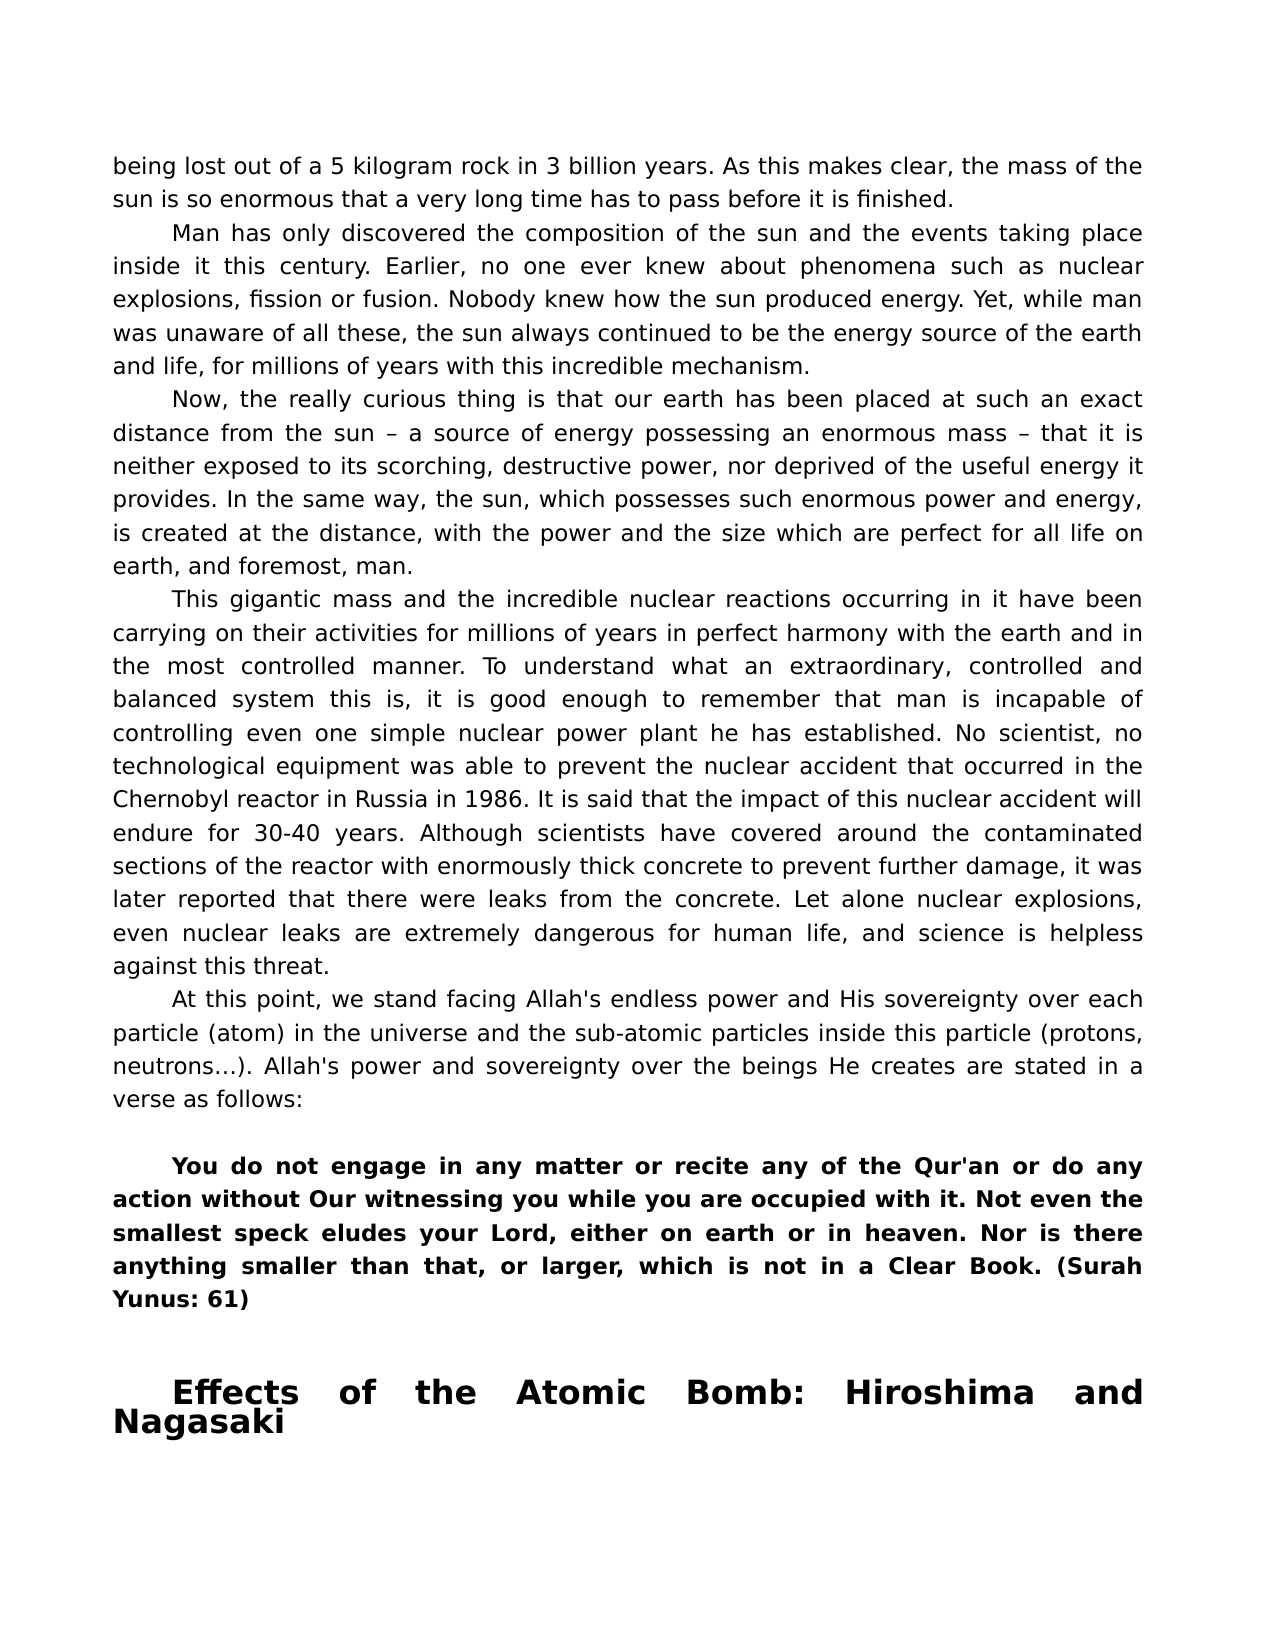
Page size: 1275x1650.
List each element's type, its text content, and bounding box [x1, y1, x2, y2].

text Now, the really curious thing is that our earth has been placed at such an exact distance from the sun – a source of energy possessing an enormous mass – that it is neither exposed to its scorching, destructive power, nor deprived of the useful energy it provides. In the same way, the sun, which possesses such enormous power and energy, is created at the distance, with the power and the size which are perfect for all life on earth, and foremost, man. [112, 381, 1145, 581]
text Effects of the Atomic Bomb: Hiroshima and Nagasaki [112, 1381, 1145, 1439]
text This gigantic mass and the incredible nuclear reactions occurring in it have been carrying on their activities for millions of years in perfect harmony with the earth and in the most controlled manner. To understand what an extraordinary, controlled and balanced system this is, it is good enough to remember that man is incapable of controlling even one simple nuclear power plant he has established. No scientist, no technological equipment was able to prevent the nuclear accident that occurred in the Chernobyl reactor in Russia in 1986. It is said that the impact of this nuclear accident will endure for 30-40 years. Although scientists have covered around the contaminated sections of the reactor with enormously thick concrete to prevent further damage, it was later reported that there were leaks from the concrete. Let alone nuclear explosions, even nuclear leaks are extremely dangerous for human life, and science is helpless against this threat. [112, 581, 1145, 981]
text At this point, we stand facing Allah's endless power and His sovereignty over each particle (atom) in the universe and the sub-atomic particles inside this particle (protons, neutrons…). Allah's power and sovereignty over the beings He creates are stated in a verse as follows: [112, 981, 1145, 1114]
text being lost out of a 5 kilogram rock in 3 billion years. As this makes clear, the mass of the sun is so enormous that a very long time has to pass before it is finished. [112, 148, 1145, 214]
text You do not engage in any matter or recite any of the Qur'an or do any action without Our witnessing you while you are occupied with it. Not even the smallest speck eludes your Lord, either on earth or in heaven. Nor is there anything smaller than that, or larger, which is not in a Clear Book. (Surah Yunus: 61) [112, 1148, 1145, 1314]
text Man has only discovered the composition of the sun and the events taking place inside it this century. Earlier, no one ever knew about phenomena such as nuclear explosions, fission or fusion. Nobody knew how the sun produced energy. Yet, while man was unaware of all these, the sun always continued to be the energy source of the earth and life, for millions of years with this incredible mechanism. [112, 214, 1145, 381]
